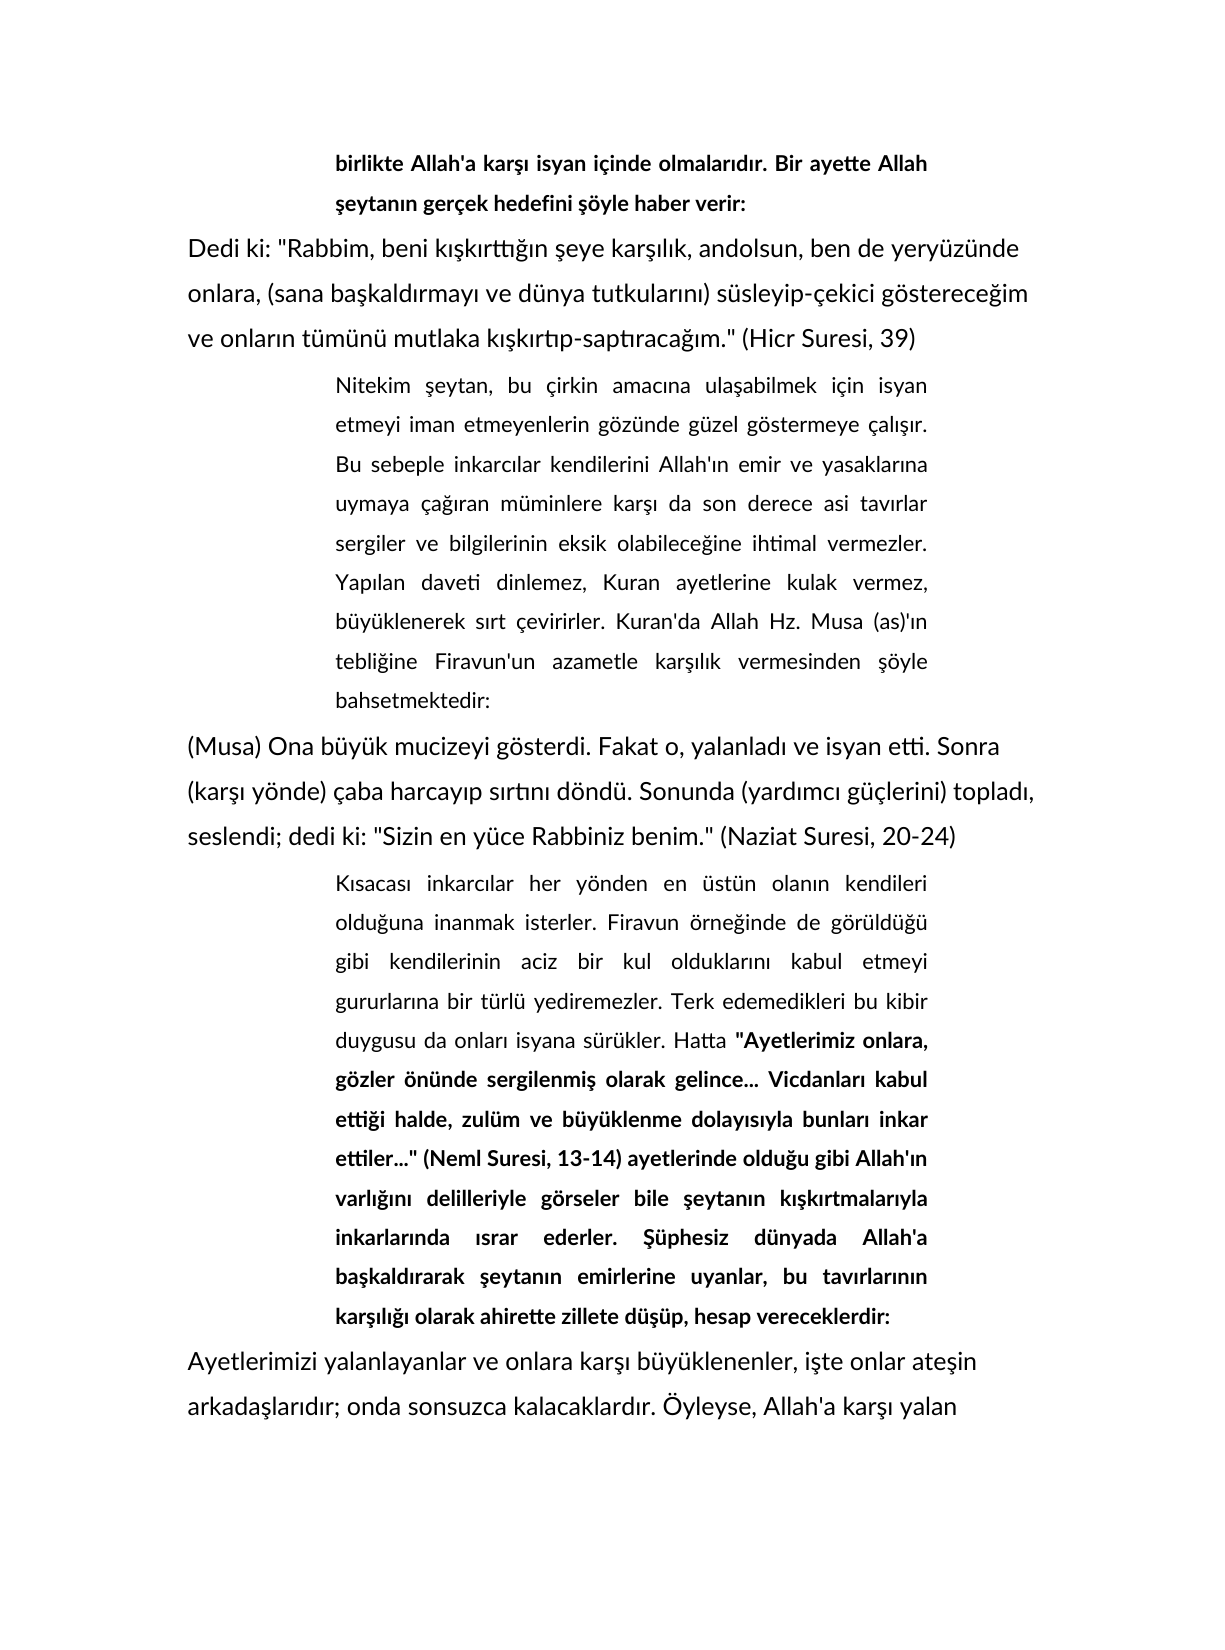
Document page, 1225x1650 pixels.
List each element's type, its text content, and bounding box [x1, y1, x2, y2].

text (Musa) Ona büyük mucizeyi gösterdi. Fakat o, yalanladı ve isyan etti. Sonra (karşı yönde) çaba harcayıp sırtını döndü. Sonunda (yardımcı güçlerini) topladı, seslendi; dedi ki: "Sizin en yüce Rabbiniz benim." (Naziat Suresi, 20-24) [187, 730, 1037, 850]
text Ayetlerimizi yalanlayanlar ve onlara karşı büyüklenenler, işte onlar ateşin arkadaşlarıdır; onda sonsuzca kalacaklardır. Öyleyse, Allah'a karşı yalan [187, 1346, 1037, 1421]
text Kısacası inkarcılar her yönden en üstün olanın kendileri olduğuna inanmak isterler. Firavun örneğinde de görüldüğü gibi kendilerinin aciz bir kul olduklarını kabul etmeyi gururlarına bir türlü yediremezler. Terk edemedikleri bu kibir duygusu da onları isyana sürükler. Hatta "Ayetlerimiz onlara, gözler önünde sergilenmiş olarak gelince... Vicdanları kabul ettiği halde, zulüm ve büyüklenme dolayısıyla bunları inkar ettiler..." (Neml Suresi, 13-14) ayetlerinde olduğu gibi Allah'ın varlığını delilleriyle görseler bile şeytanın kışkırtmalarıyla inkarlarında ısrar ederler. Şüphesiz dünyada Allah'a başkaldırarak şeytanın emirlerine uyanlar, bu tavırlarının karşılığı olarak ahirette zillete düşüp, hesap vereceklerdir: [335, 869, 928, 1329]
text birlikte Allah'a karşı isyan içinde olmalarıdır. Bir ayette Allah şeytanın gerçek hedefini şöyle haber verir: [335, 150, 928, 216]
text Nitekim şeytan, bu çirkin amacına ulaşabilmek için isyan etmeyi iman etmeyenlerin gözünde güzel göstermeye çalışır. Bu sebeple inkarcılar kendilerini Allah'ın emir ve yasaklarına uymaya çağıran müminlere karşı da son derece asi tavırlar sergiler ve bilgilerinin eksik olabileceğine ihtimal vermezler. Yapılan daveti dinlemez, Kuran ayetlerine kulak vermez, büyüklenerek sırt çevirirler. Kuran'da Allah Hz. Musa (as)'ın tebliğine Firavun'un azametle karşılık vermesinden şöyle bahsetmektedir: [335, 372, 928, 713]
text Dedi ki: "Rabbim, beni kışkırttığın şeye karşılık, andolsun, ben de yeryüzünde onlara, (sana başkaldırmayı ve dünya tutkularını) süsleyip-çekici göstereceğim ve onların tümünü mutlaka kışkırtıp-saptıracağım." (Hicr Suresi, 39) [187, 233, 1037, 353]
